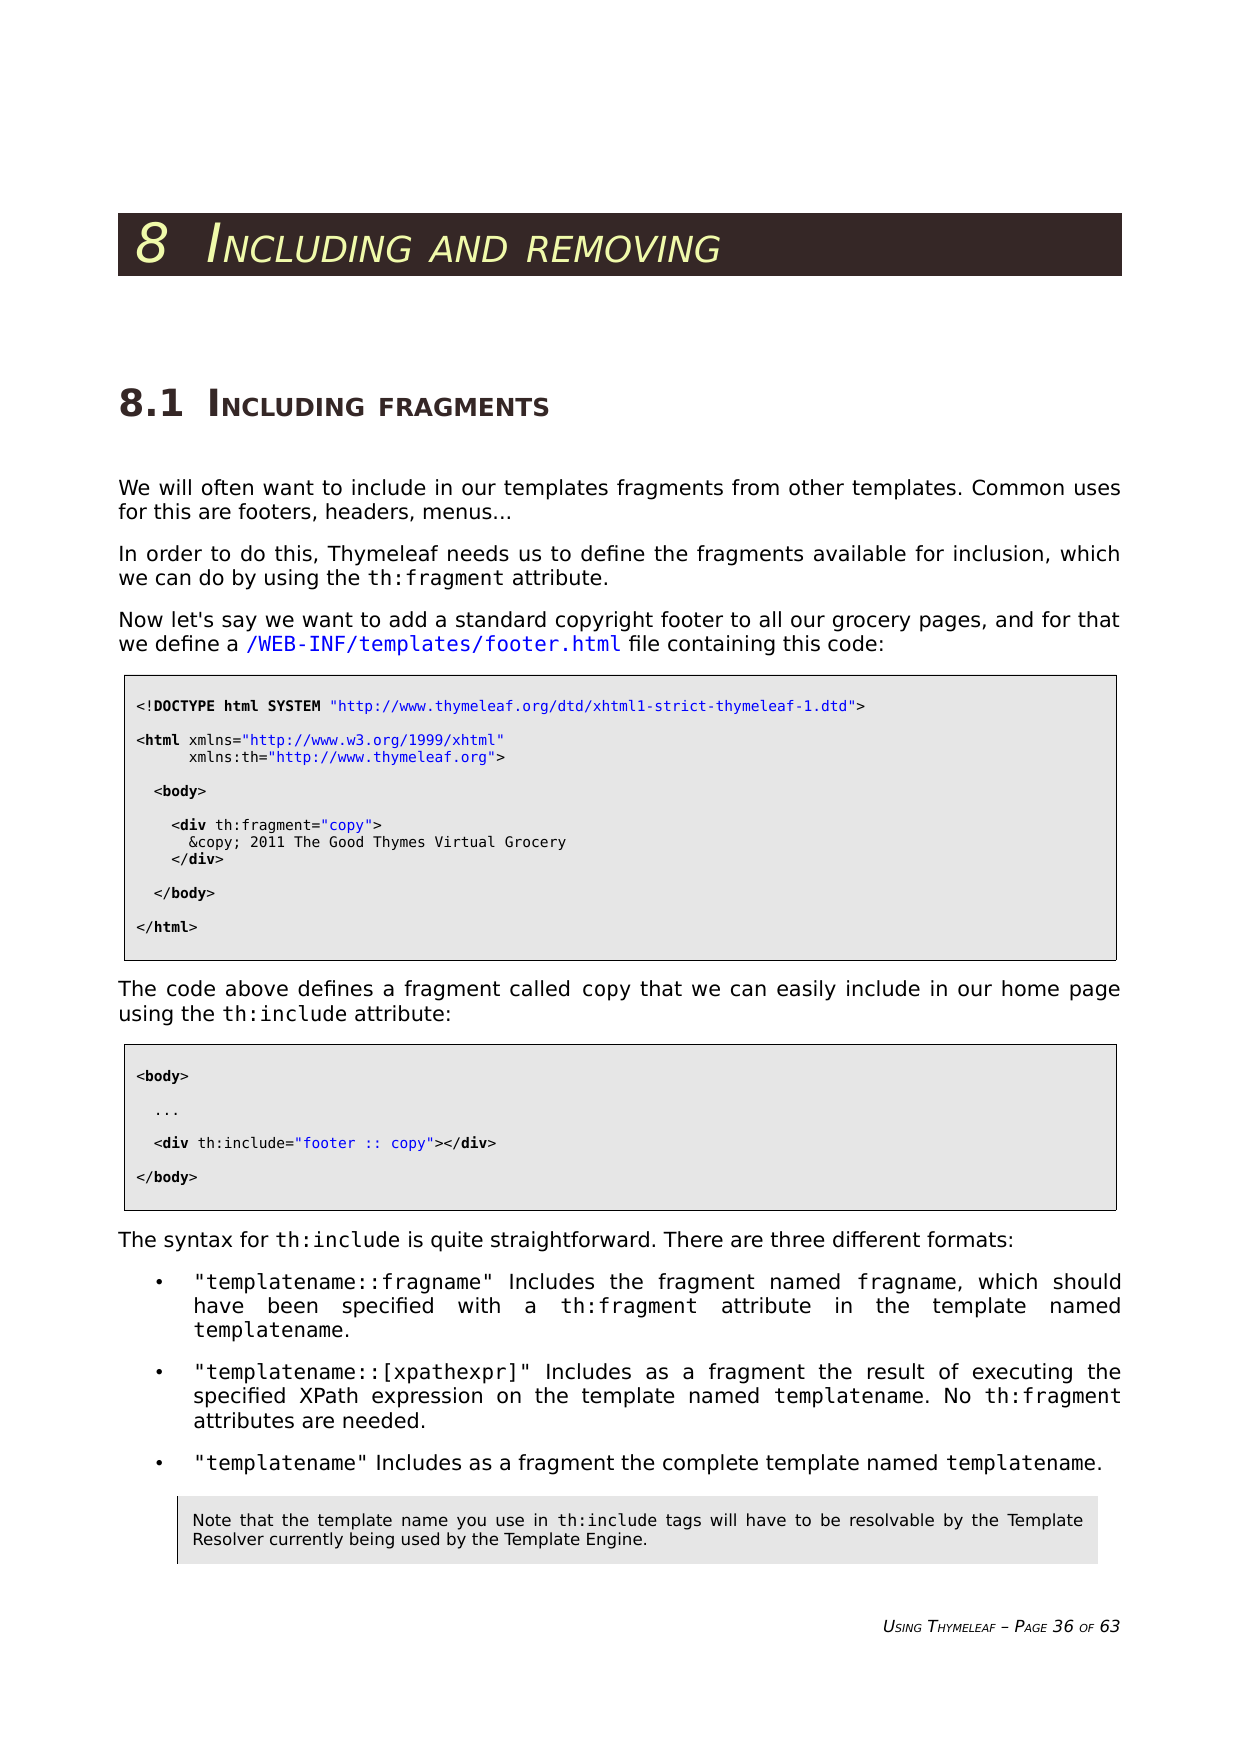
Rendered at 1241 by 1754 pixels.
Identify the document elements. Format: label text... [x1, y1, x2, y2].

text In order to do this, Thymeleaf needs us to define the fragments available for inclusion, which we can do by using the th:fragment attribute. [118, 542, 1122, 591]
text The syntax for th:include is quite straightforward. There are three different formats: [118, 1228, 1122, 1252]
list "templatename::[xpathexpr]" Includes as a fragment the result of executing the specified XPath expression on the template named templatename. No th:fragment attributes are needed. [156, 1360, 1122, 1433]
text <body> ... <div th:include="footer :: copy"></div> </body> [125, 1045, 1116, 1210]
text Note that the template name you use in th:include tags will have to be resolvable by the Template Resolver currently being used by the Template Engine. [178, 1496, 1098, 1564]
text Now let's say we want to add a standard copyright footer to all our grocery pages, and for that we define a /WEB-INF/templates/footer.html file containing this code: [118, 608, 1122, 657]
text <!DOCTYPE html SYSTEM "http://www.thymeleaf.org/dtd/xhtml1-strict-thymeleaf-1.dtd"> <html xmlns="http://www.w3.org/1999/xhtml" xmlns:th="http://www.thymeleaf.org"> <body> <div th:fragment="copy"> &copy; 2011 The Good Thymes Virtual Grocery </div> </body> </html> [125, 676, 1116, 960]
text The code above defines a fragment called copy that we can easily include in our home page using the th:include attribute: [118, 977, 1122, 1026]
list "templatename" Includes as a fragment the complete template named templatename. [156, 1451, 1122, 1475]
list "templatename::fragname" Includes the fragment named fragname, which should have been specified with a th:fragment attribute in the template named templatename. [156, 1270, 1122, 1342]
text We will often want to include in our templates fragments from other templates. Common uses for this are footers, headers, menus... [118, 476, 1122, 524]
subtitle Including and removing [118, 213, 1122, 276]
subtitle Including fragments [118, 382, 1122, 426]
